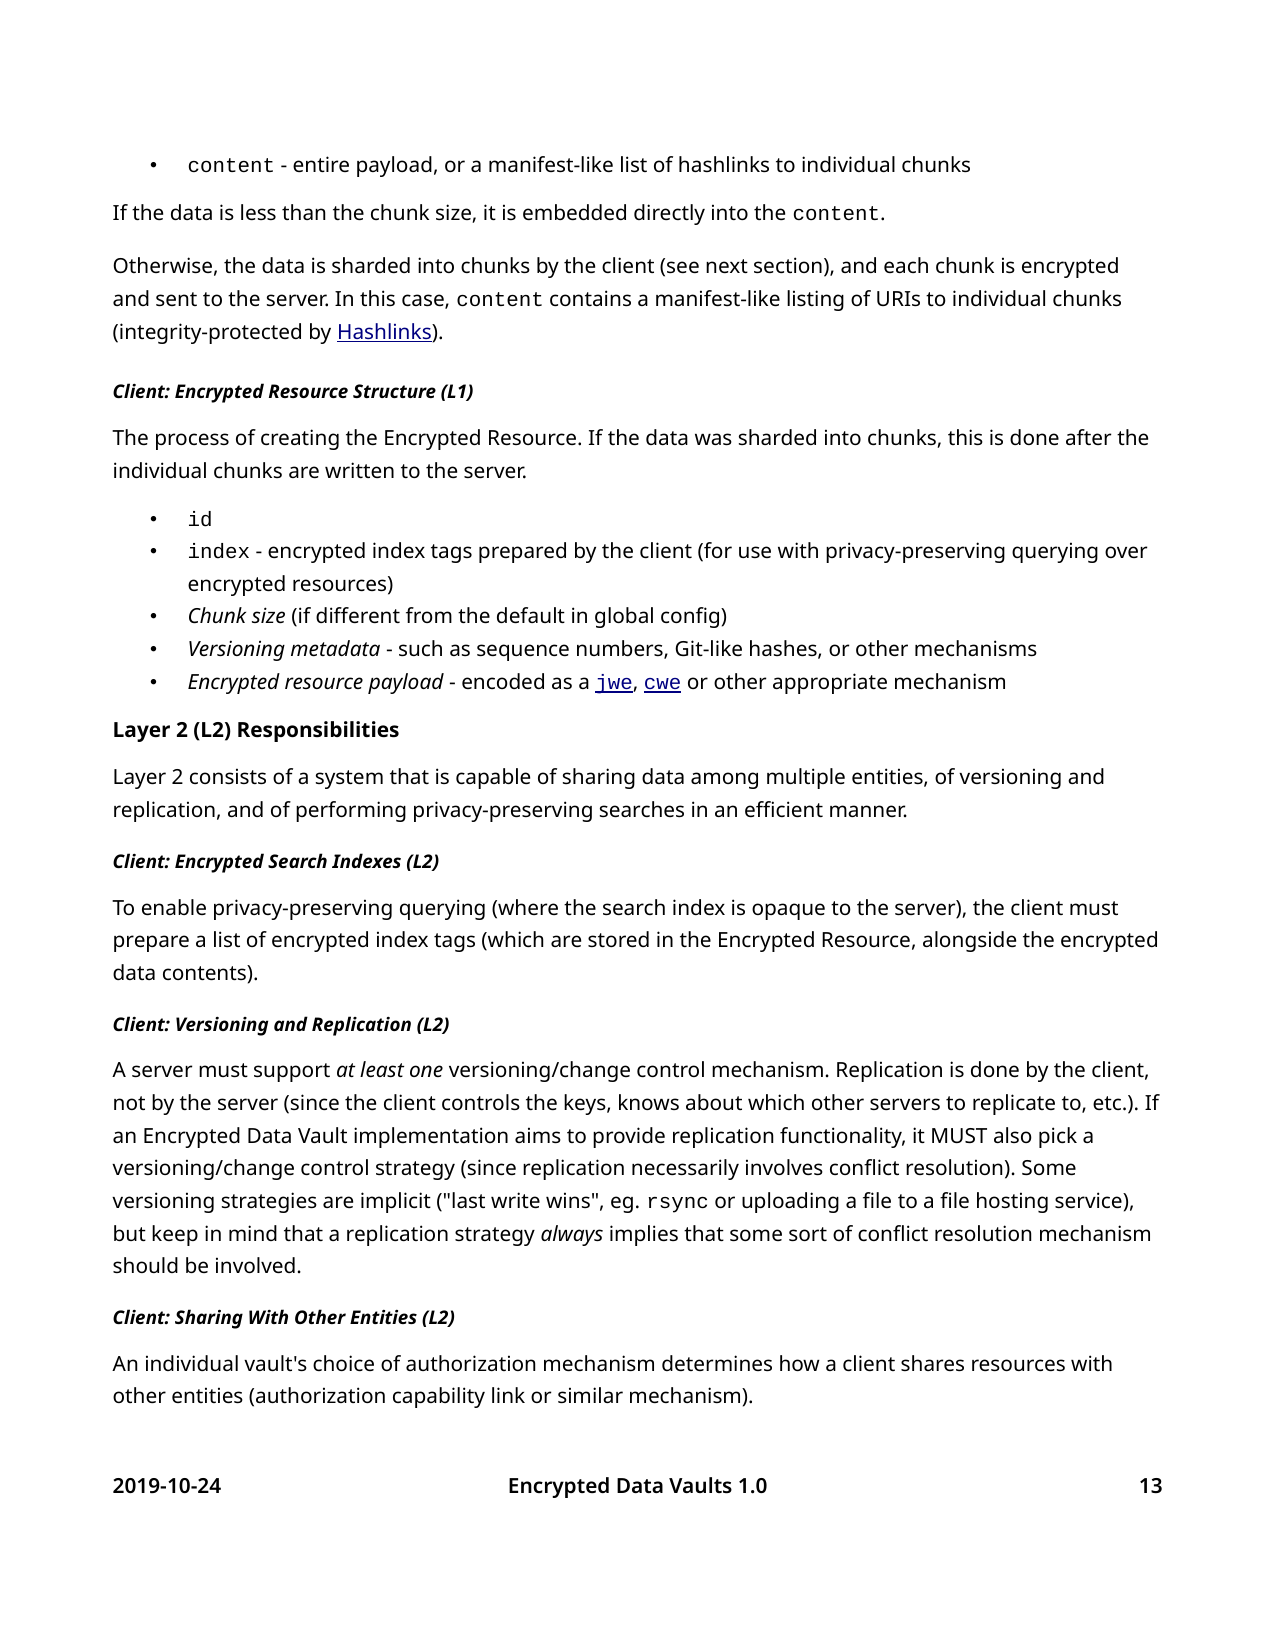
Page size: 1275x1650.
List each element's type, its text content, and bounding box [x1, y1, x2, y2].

list id [150, 509, 1162, 533]
text The process of creating the Encrypted Resource. If the data was sharded into chunks, this is done after the individual chunks are written to the server. [112, 423, 1162, 484]
subtitle Layer 2 (L2) Responsibilities [112, 715, 1162, 743]
text To enable privacy-preserving querying (where the search index is opaque to the server), the client must prepare a list of encrypted index tags (which are stored in the Encrypted Resource, alongside the encrypted data contents). [112, 893, 1162, 986]
text Otherwise, the data is sharded into chunks by the client (see next section), and each chunk is encrypted and sent to the server. In this case, content contains a manifest-like listing of URIs to individual chunks (integrity-protected by Hashlinks). [112, 251, 1162, 345]
list content - entire payload, or a manifest-like list of hashlinks to individual chunks [150, 150, 1162, 178]
list index - encrypted index tags prepared by the client (for use with privacy-preserving querying over encrypted resources) [150, 536, 1162, 597]
text An individual vault's choice of authorization mechanism determines how a client shares resources with other entities (authorization capability link or similar mechanism). [112, 1349, 1162, 1410]
subtitle Client: Sharing With Other Entities (L2) [112, 1305, 1162, 1330]
list Encrypted resource payload - encoded as a jwe, cwe or other appropriate mechanism [150, 667, 1162, 695]
text Layer 2 consists of a system that is capable of sharing data among multiple entities, of versioning and replication, and of performing privacy-preserving searches in an efficient manner. [112, 762, 1162, 823]
text If the data is less than the chunk size, it is embedded directly into the content. [112, 198, 1162, 226]
subtitle Client: Encrypted Search Indexes (L2) [112, 848, 1162, 874]
subtitle Client: Versioning and Replication (L2) [112, 1011, 1162, 1037]
list Versioning metadata - such as sequence numbers, Git-like hashes, or other mechanisms [150, 634, 1162, 663]
text A server must support at least one versioning/change control mechanism. Replication is done by the client, not by the server (since the client controls the keys, knows about which other servers to replicate to, etc.). If an Encrypted Data Vault implementation aims to provide replication functionality, it MUST also pick a versioning/change control strategy (since replication necessarily involves conflict resolution). Some versioning strategies are implicit ("last write wins", eg. rsync or uploading a file to a file hosting service), but keep in mind that a replication strategy always implies that some sort of conflict resolution mechanism should be involved. [112, 1056, 1162, 1280]
list Chunk size (if different from the default in global config) [150, 602, 1162, 630]
subtitle Client: Encrypted Resource Structure (L1) [112, 379, 1162, 404]
